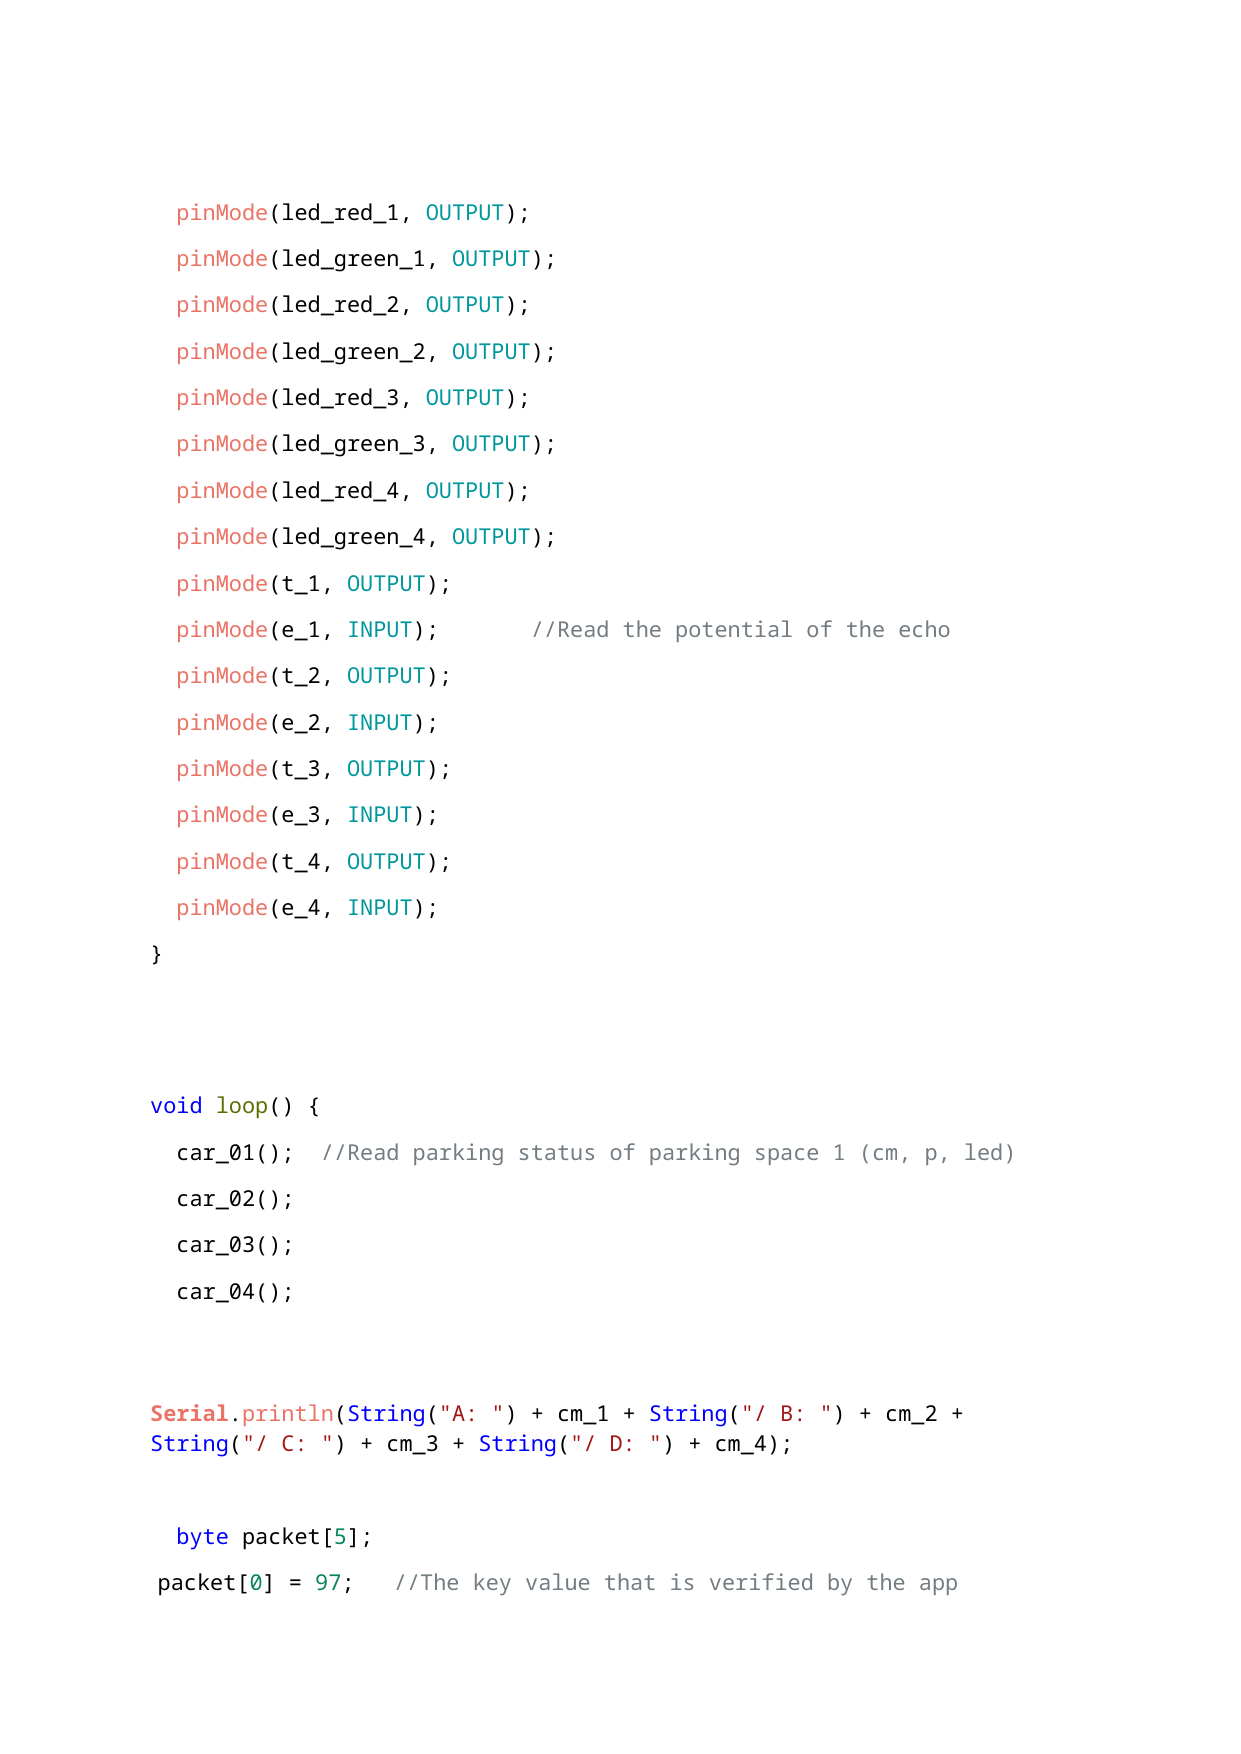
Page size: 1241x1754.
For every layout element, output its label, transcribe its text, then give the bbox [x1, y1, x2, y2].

text pinMode(t_3, OUTPUT); [150, 753, 1090, 782]
text car_04(); [150, 1276, 1090, 1305]
text pinMode(led_green_2, OUTPUT); [150, 335, 1090, 365]
text car_02(); [150, 1183, 1090, 1212]
text void loop() { [150, 1090, 1090, 1120]
text pinMode(led_red_1, OUTPUT); [150, 196, 1090, 226]
text pinMode(led_red_4, OUTPUT); [150, 474, 1090, 504]
text pinMode(t_2, OUTPUT); [150, 660, 1090, 689]
text pinMode(t_4, OUTPUT); [150, 845, 1090, 875]
text pinMode(led_green_4, OUTPUT); [150, 521, 1090, 551]
text } [150, 938, 1090, 968]
text byte packet[5]; [150, 1520, 1090, 1550]
text pinMode(led_green_1, OUTPUT); [150, 243, 1090, 272]
text pinMode(e_1, INPUT); //Read the potential of the echo [150, 613, 1090, 643]
text pinMode(e_2, INPUT); [150, 706, 1090, 736]
text car_03(); [150, 1229, 1090, 1259]
text pinMode(e_3, INPUT); [150, 799, 1090, 829]
text pinMode(led_red_2, OUTPUT); [150, 289, 1090, 319]
text pinMode(led_red_3, OUTPUT); [150, 382, 1090, 411]
text packet[0] = 97; //The key value that is verified by the app [131, 1567, 1090, 1596]
text pinMode(led_green_3, OUTPUT); [150, 428, 1090, 458]
text Serial.println(String("A: ") + cm_1 + String("/ B: ") + cm_2 + String("/ C: ") + cm_3 + String("/ D: ") + cm_4); [150, 1398, 1090, 1457]
text pinMode(e_4, INPUT); [150, 892, 1090, 921]
text pinMode(t_1, OUTPUT); [150, 567, 1090, 597]
text car_01(); //Read parking status of parking space 1 (cm, p, led) [150, 1136, 1090, 1166]
